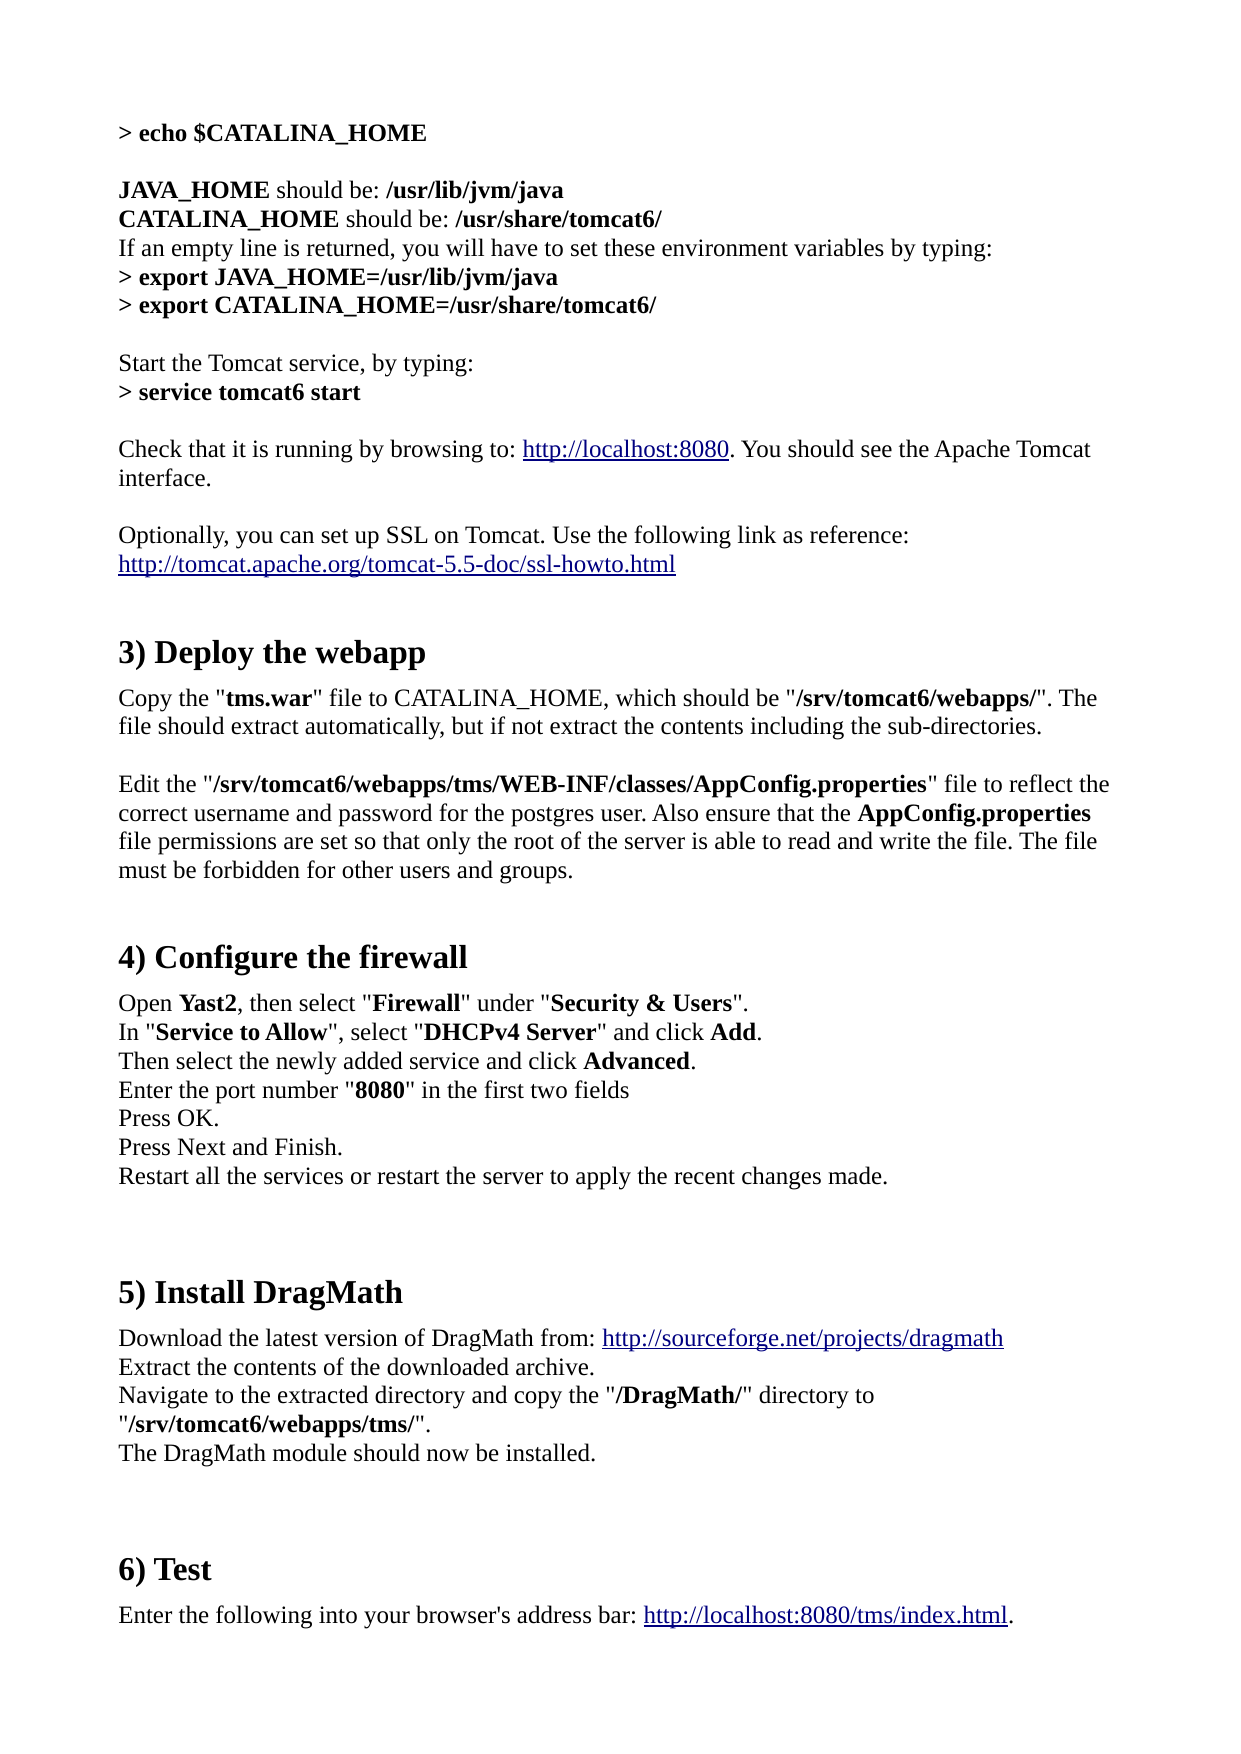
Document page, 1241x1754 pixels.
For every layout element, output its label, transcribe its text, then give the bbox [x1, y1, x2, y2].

text Extract the contents of the downloaded archive. [118, 1352, 1122, 1381]
text > echo $CATALINA_HOME [118, 118, 1122, 147]
text Edit the "/srv/tomcat6/webapps/tms/WEB-INF/classes/AppConfig.properties" file to reflect the correct username and password for the postgres user. Also ensure that the AppConfig.properties file permissions are set so that only the root of the server is able to read and write the file. The file must be forbidden for other users and groups. [118, 769, 1122, 884]
subtitle 3) Deploy the webapp [118, 632, 1122, 670]
text Press Next and Finish. [118, 1132, 1122, 1161]
text Enter the port number "8080" in the first two fields [118, 1075, 1122, 1103]
text If an empty line is returned, you will have to set these environment variables by typing: [118, 233, 1122, 262]
text Press OK. [118, 1103, 1122, 1132]
text Optionally, you can set up SSL on Tomcat. Use the following link as reference: http://tomcat.apache.org/tomcat-5.5-doc/ssl-howto.html [118, 521, 1122, 578]
text Then select the newly added service and click Advanced. [118, 1046, 1122, 1075]
text Enter the following into your browser's address bar: http://localhost:8080/tms/index.html. [118, 1600, 1122, 1629]
text JAVA_HOME should be: /usr/lib/jvm/java [118, 176, 1122, 204]
text > export JAVA_HOME=/usr/lib/jvm/java [118, 262, 1122, 291]
text CATALINA_HOME should be: /usr/share/tomcat6/ [118, 204, 1122, 233]
text Copy the "tms.war" file to CATALINA_HOME, which should be "/srv/tomcat6/webapps/". The file should extract automatically, but if not extract the contents including the sub-directories. [118, 683, 1122, 740]
text Check that it is running by browsing to: http://localhost:8080. You should see the Apache Tomcat interface. [118, 434, 1122, 492]
text > service tomcat6 start [118, 377, 1122, 406]
subtitle 4) Configure the firewall [118, 938, 1122, 976]
text Open Yast2, then select "Firewall" under "Security & Users". [118, 988, 1122, 1017]
text Restart all the services or restart the server to apply the recent changes made. [118, 1161, 1122, 1190]
text The DragMath module should now be installed. [118, 1438, 1122, 1467]
text > export CATALINA_HOME=/usr/share/tomcat6/ [118, 291, 1122, 319]
subtitle 6) Test [118, 1549, 1122, 1588]
text Navigate to the extracted directory and copy the "/DragMath/" directory to "/srv/tomcat6/webapps/tms/". [118, 1381, 1122, 1438]
text Start the Tomcat service, by typing: [118, 348, 1122, 377]
subtitle 5) Install DragMath [118, 1272, 1122, 1311]
text Download the latest version of DragMath from: http://sourceforge.net/projects/dragmath [118, 1323, 1122, 1352]
text In "Service to Allow", select "DHCPv4 Server" and click Add. [118, 1017, 1122, 1046]
